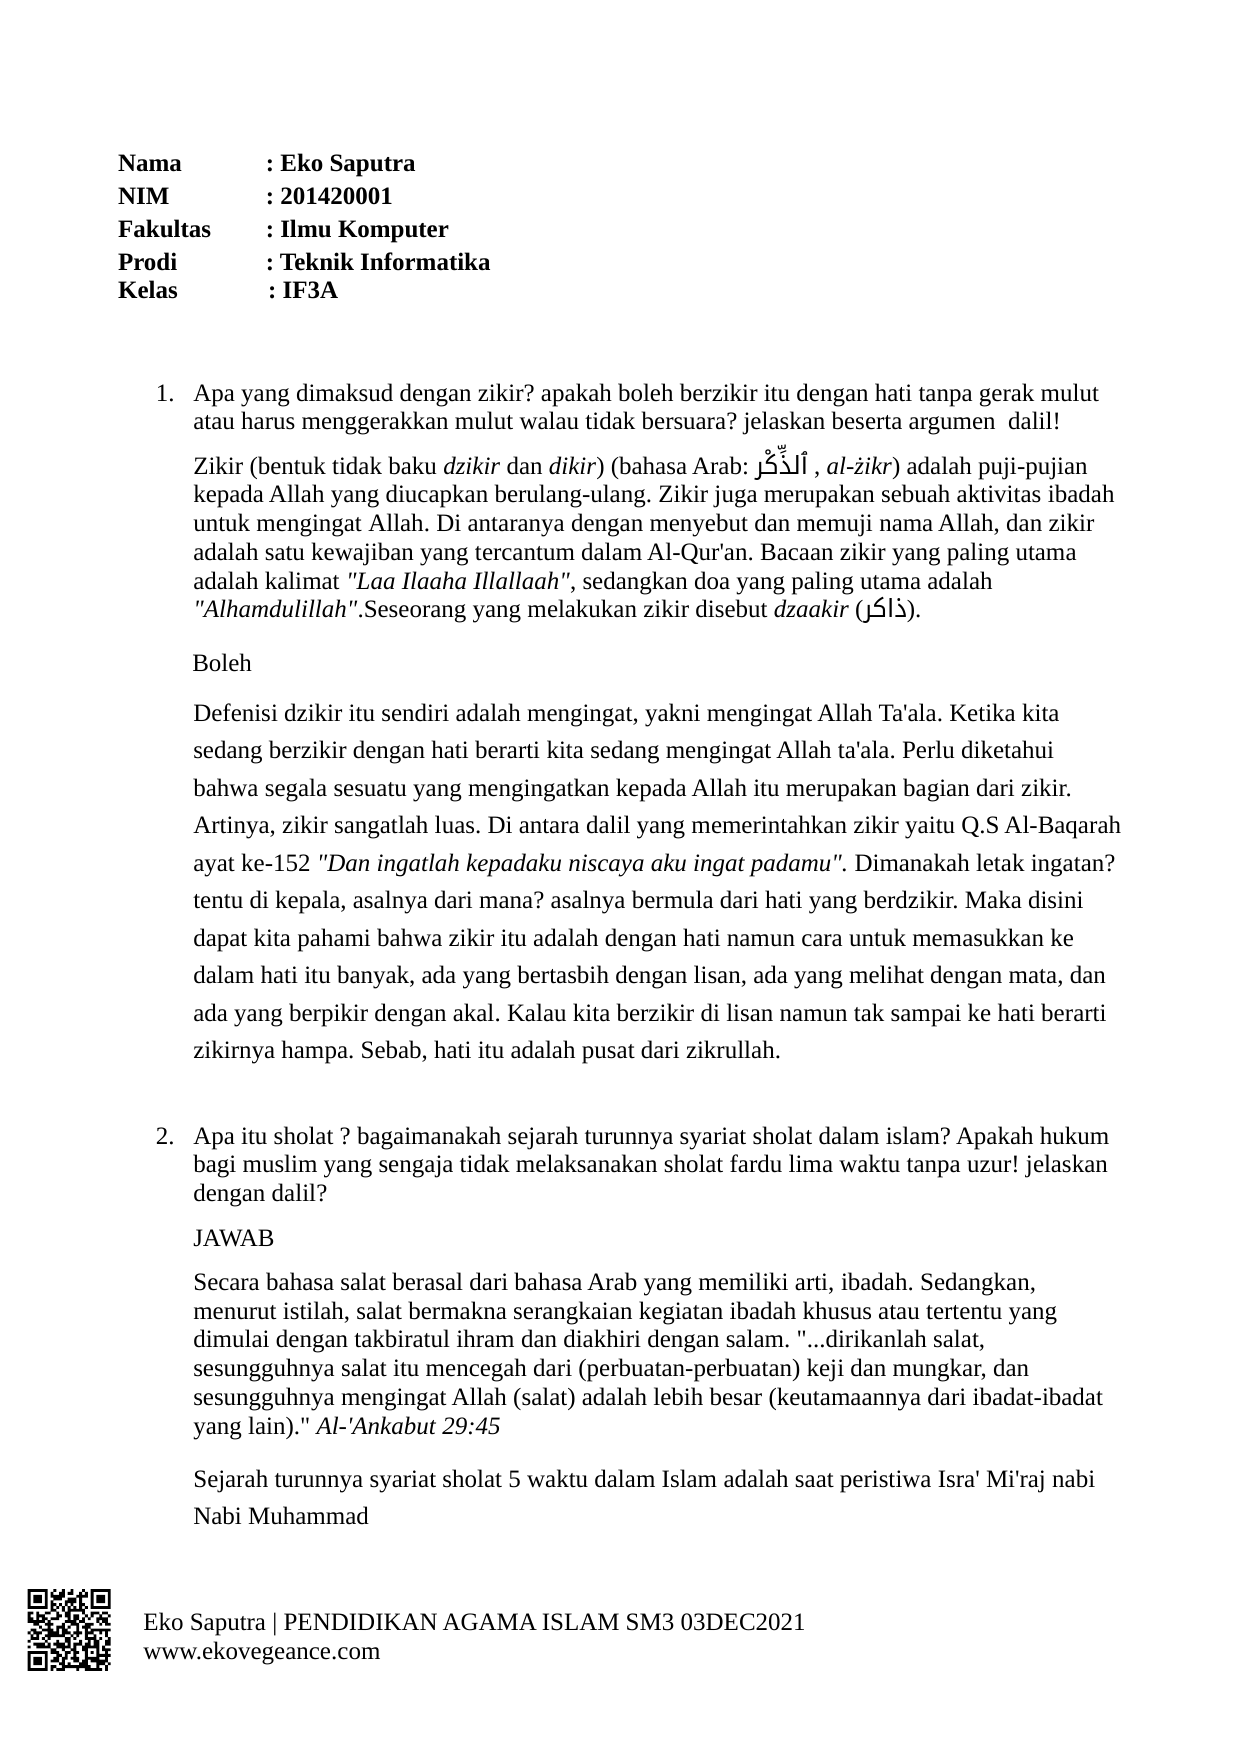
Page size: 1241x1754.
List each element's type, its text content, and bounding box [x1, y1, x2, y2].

text Secara bahasa salat berasal dari bahasa Arab yang memiliki arti, ibadah. Sedangkan, menurut istilah, salat bermakna serangkaian kegiatan ibadah khusus atau tertentu yang dimulai dengan takbiratul ihram dan diakhiri dengan salam. "...dirikanlah salat, sesungguhnya salat itu mencegah dari (perbuatan-perbuatan) keji dan mungkar, dan sesungguhnya mengingat Allah (salat) adalah lebih besar (keutamaannya dari ibadat-ibadat yang lain)." Al-'Ankabut 29:45 [193, 1267, 1122, 1439]
text Zikir (bentuk tidak baku dzikir dan dikir) (bahasa Arab: ٱلذِّكْر , al-żikr‎) adalah puji-pujian kepada Allah yang diucapkan berulang-ulang. Zikir juga merupakan sebuah aktivitas ibadah untuk mengingat Allah. Di antaranya dengan menyebut dan memuji nama Allah, dan zikir adalah satu kewajiban yang tercantum dalam Al-Qur'an. Bacaan zikir yang paling utama adalah kalimat "Laa Ilaaha Illallaah", sedangkan doa yang paling utama adalah "Alhamdulillah".Seseorang yang melakukan zikir disebut dzaakir (ذاكر). [193, 451, 1122, 623]
list Apa yang dimaksud dengan zikir? apakah boleh berzikir itu dengan hati tanpa gerak mulut atau harus menggerakkan mulut walau tidak bersuara? jelaskan beserta argumen dalil! [156, 378, 1122, 435]
list Apa itu sholat ? bagaimanakah sejarah turunnya syariat sholat dalam islam? Apakah hukum bagi muslim yang sengaja tidak melaksanakan sholat fardu lima waktu tanpa uzur! jelaskan dengan dalil? [156, 1121, 1122, 1207]
text Defenisi dzikir itu sendiri adalah mengingat, yakni mengingat Allah Ta'ala. Ketika kita sedang berzikir dengan hati berarti kita sedang mengingat Allah ta'ala. Perlu diketahui bahwa segala sesuatu yang mengingatkan kepada Allah itu merupakan bagian dari zikir. Artinya, zikir sangatlah luas. Di antara dalil yang memerintahkan zikir yaitu Q.S Al-Baqarah ayat ke-152 "Dan ingatlah kepadaku niscaya aku ingat padamu". Dimanakah letak ingatan? tentu di kepala, asalnya dari mana? asalnya bermula dari hati yang berdzikir. Maka disini dapat kita pahami bahwa zikir itu adalah dengan hati namun cara untuk memasukkan ke dalam hati itu banyak, ada yang bertasbih dengan lisan, ada yang melihat dengan mata, dan ada yang berpikir dengan akal. Kalau kita berzikir di lisan namun tak sampai ke hati berarti zikirnya hampa. Sebab, hati itu adalah pusat dari zikrullah. [193, 689, 1122, 1064]
text Boleh [118, 639, 1122, 676]
text Sejarah turunnya syariat sholat 5 waktu dalam Islam adalah saat peristiwa Isra' Mi'raj nabi Nabi Muhammad [193, 1455, 1122, 1530]
text JAWAB [193, 1223, 1122, 1251]
